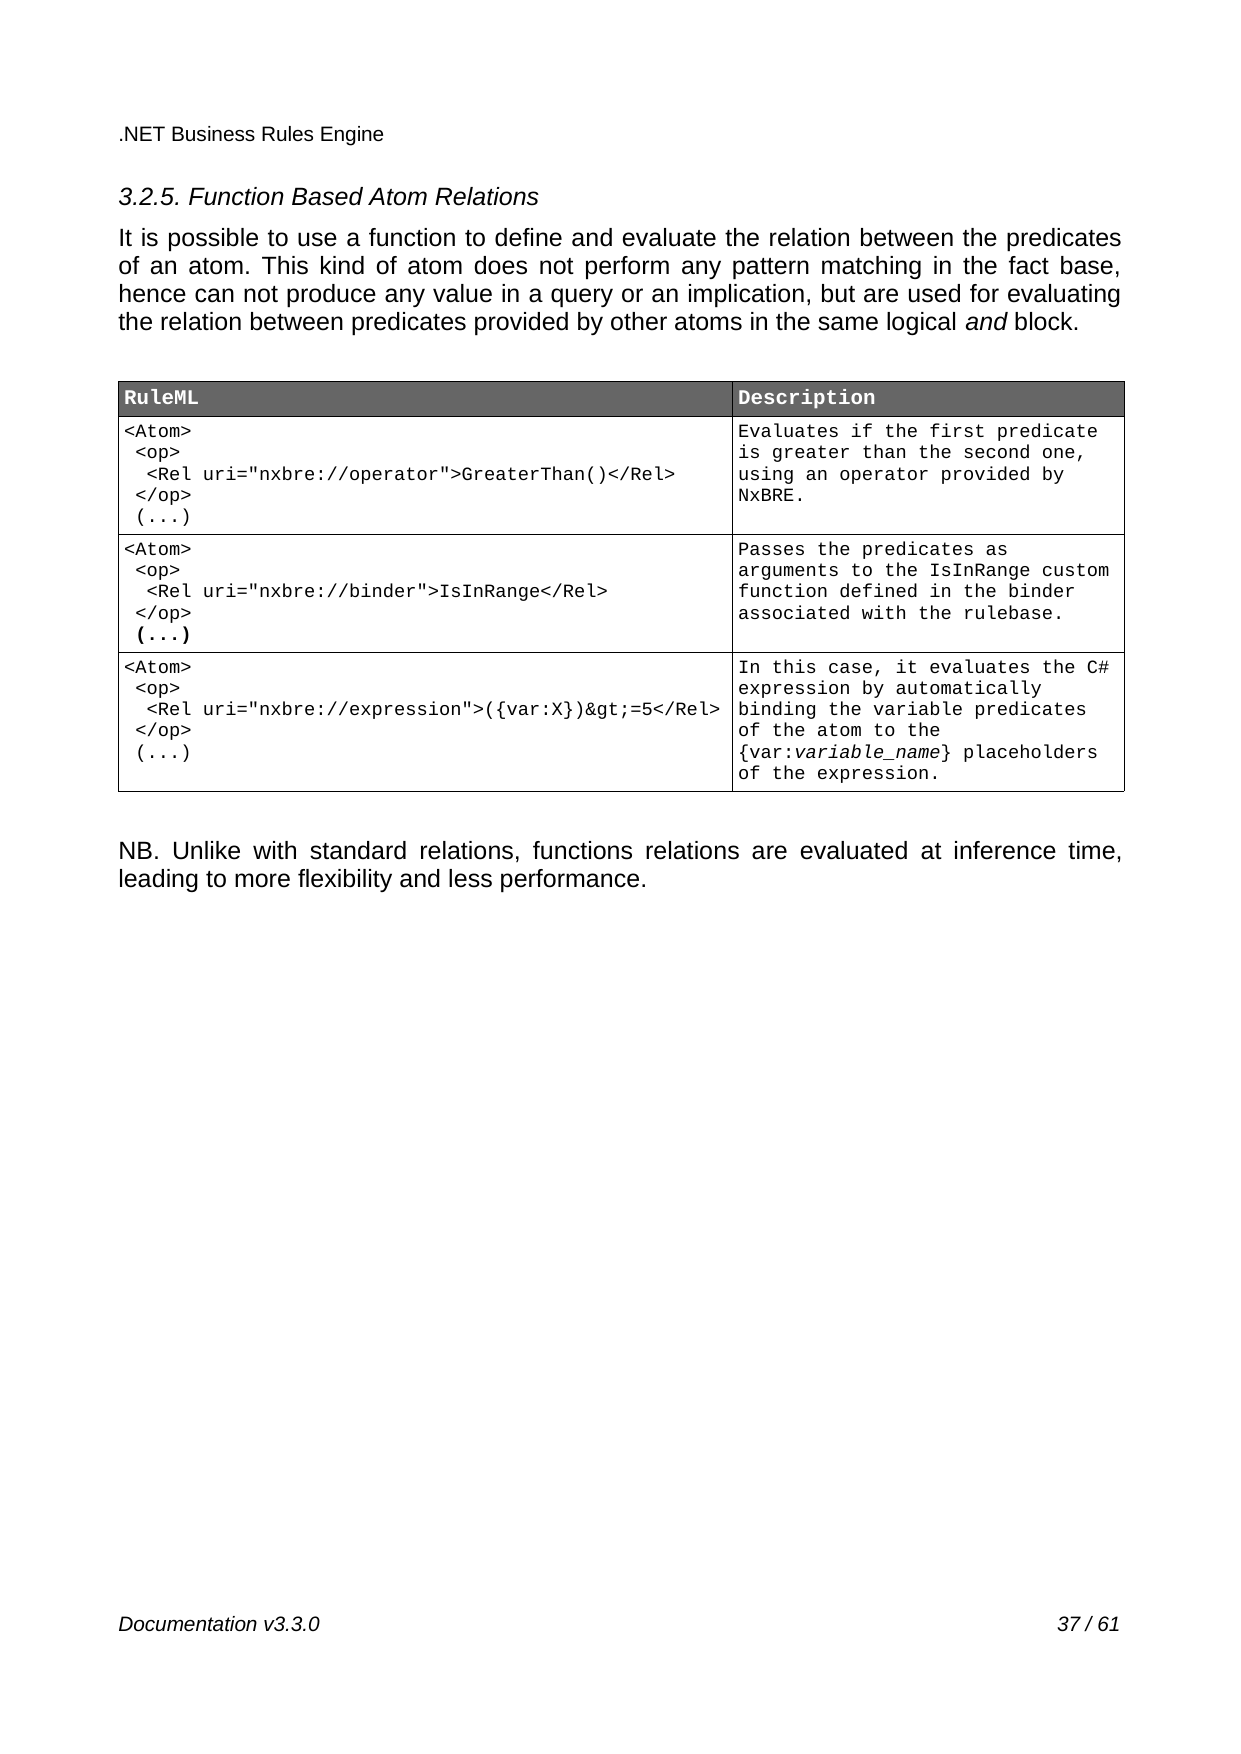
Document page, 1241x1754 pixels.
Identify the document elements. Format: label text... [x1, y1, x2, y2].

table_cell <Atom> <op> <Rel uri="nxbre://operator">GreaterThan()</Rel> </op> (...) [119, 417, 732, 534]
text NB. Unlike with standard relations, functions relations are evaluated at inference time, leading to more flexibility and less performance. [118, 837, 1124, 893]
table_cell <Atom> <op> <Rel uri="nxbre://binder">IsInRange</Rel> </op> (...) [119, 535, 732, 652]
table_cell In this case, it evaluates the C# expression by automatically binding the variable predicates of the atom to the {var:variable_name} placeholders of the expression. [733, 653, 1124, 791]
table_header RuleML [119, 382, 732, 416]
table_cell Evaluates if the first predicate is greater than the second one, using an operator provided by NxBRE. [733, 417, 1124, 534]
table_header Description [733, 382, 1124, 416]
table_cell Passes the predicates as arguments to the IsInRange custom function defined in the binder associated with the rulebase. [733, 535, 1124, 652]
table_cell <Atom> <op> <Rel uri="nxbre://expression">({var:X})&gt;=5</Rel> </op> (...) [119, 653, 732, 791]
subtitle Function Based Atom Relations [118, 183, 1124, 211]
text It is possible to use a function to define and evaluate the relation between the predicates of an atom. This kind of atom does not perform any pattern matching in the fact base, hence can not produce any value in a query or an implication, but are used for evaluating the relation between predicates provided by other atoms in the same logical and block. [118, 223, 1124, 336]
